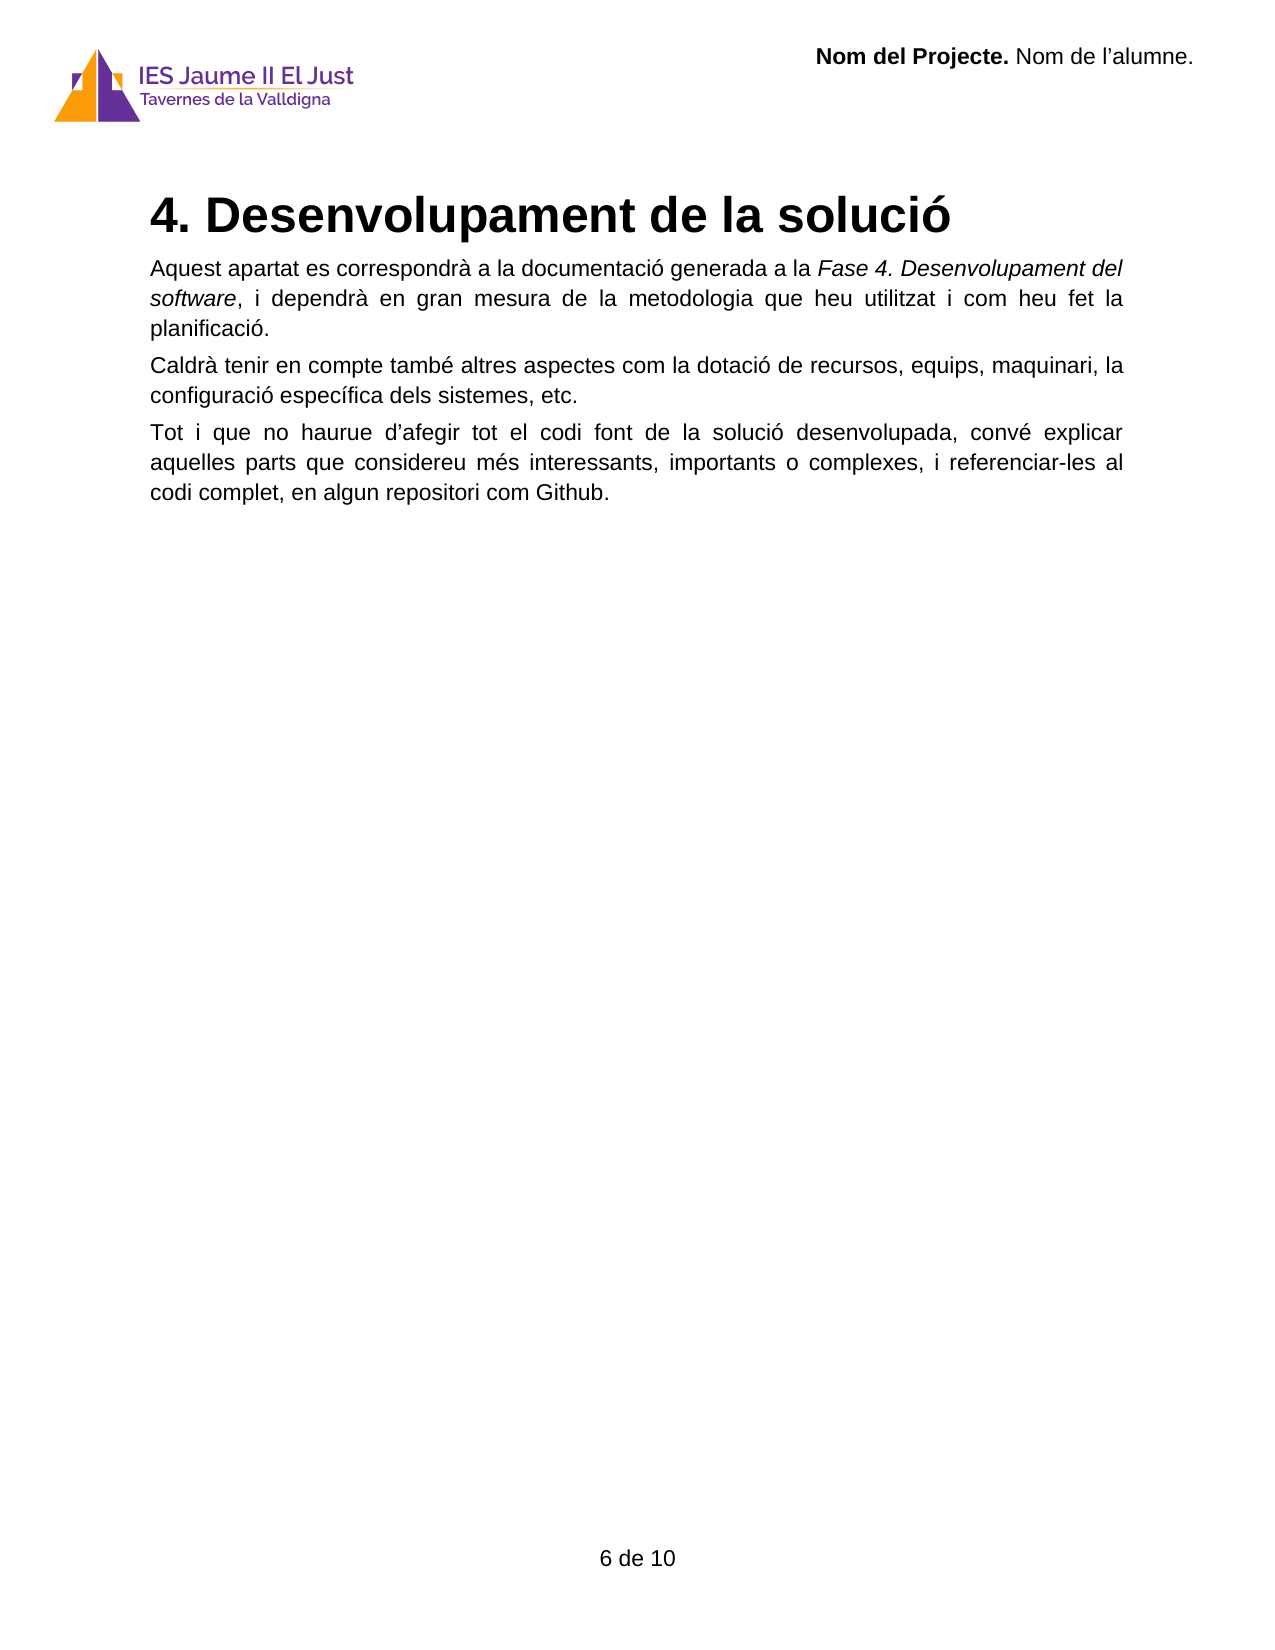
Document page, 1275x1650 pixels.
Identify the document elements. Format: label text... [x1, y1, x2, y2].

picture [50, 42, 354, 129]
text Tot i que no haurue d’afegir tot el codi font de la solució desenvolupada, convé explicar aquelles parts que considereu més interessants, importants o complexes, i referenciar-les al codi complet, en algun repositori com Github. [150, 419, 1124, 506]
text Aquest apartat es correspondrà a la documentació generada a la Fase 4. Desenvolupament del software, i dependrà en gran mesura de la metodologia que heu utilitzat i com heu fet la planificació. [150, 255, 1124, 342]
subtitle 4. Desenvolupament de la solució [150, 185, 1124, 242]
text Caldrà tenir en compte també altres aspectes com la dotació de recursos, equips, maquinari, la configuració específica dels sistemes, etc. [150, 352, 1124, 409]
